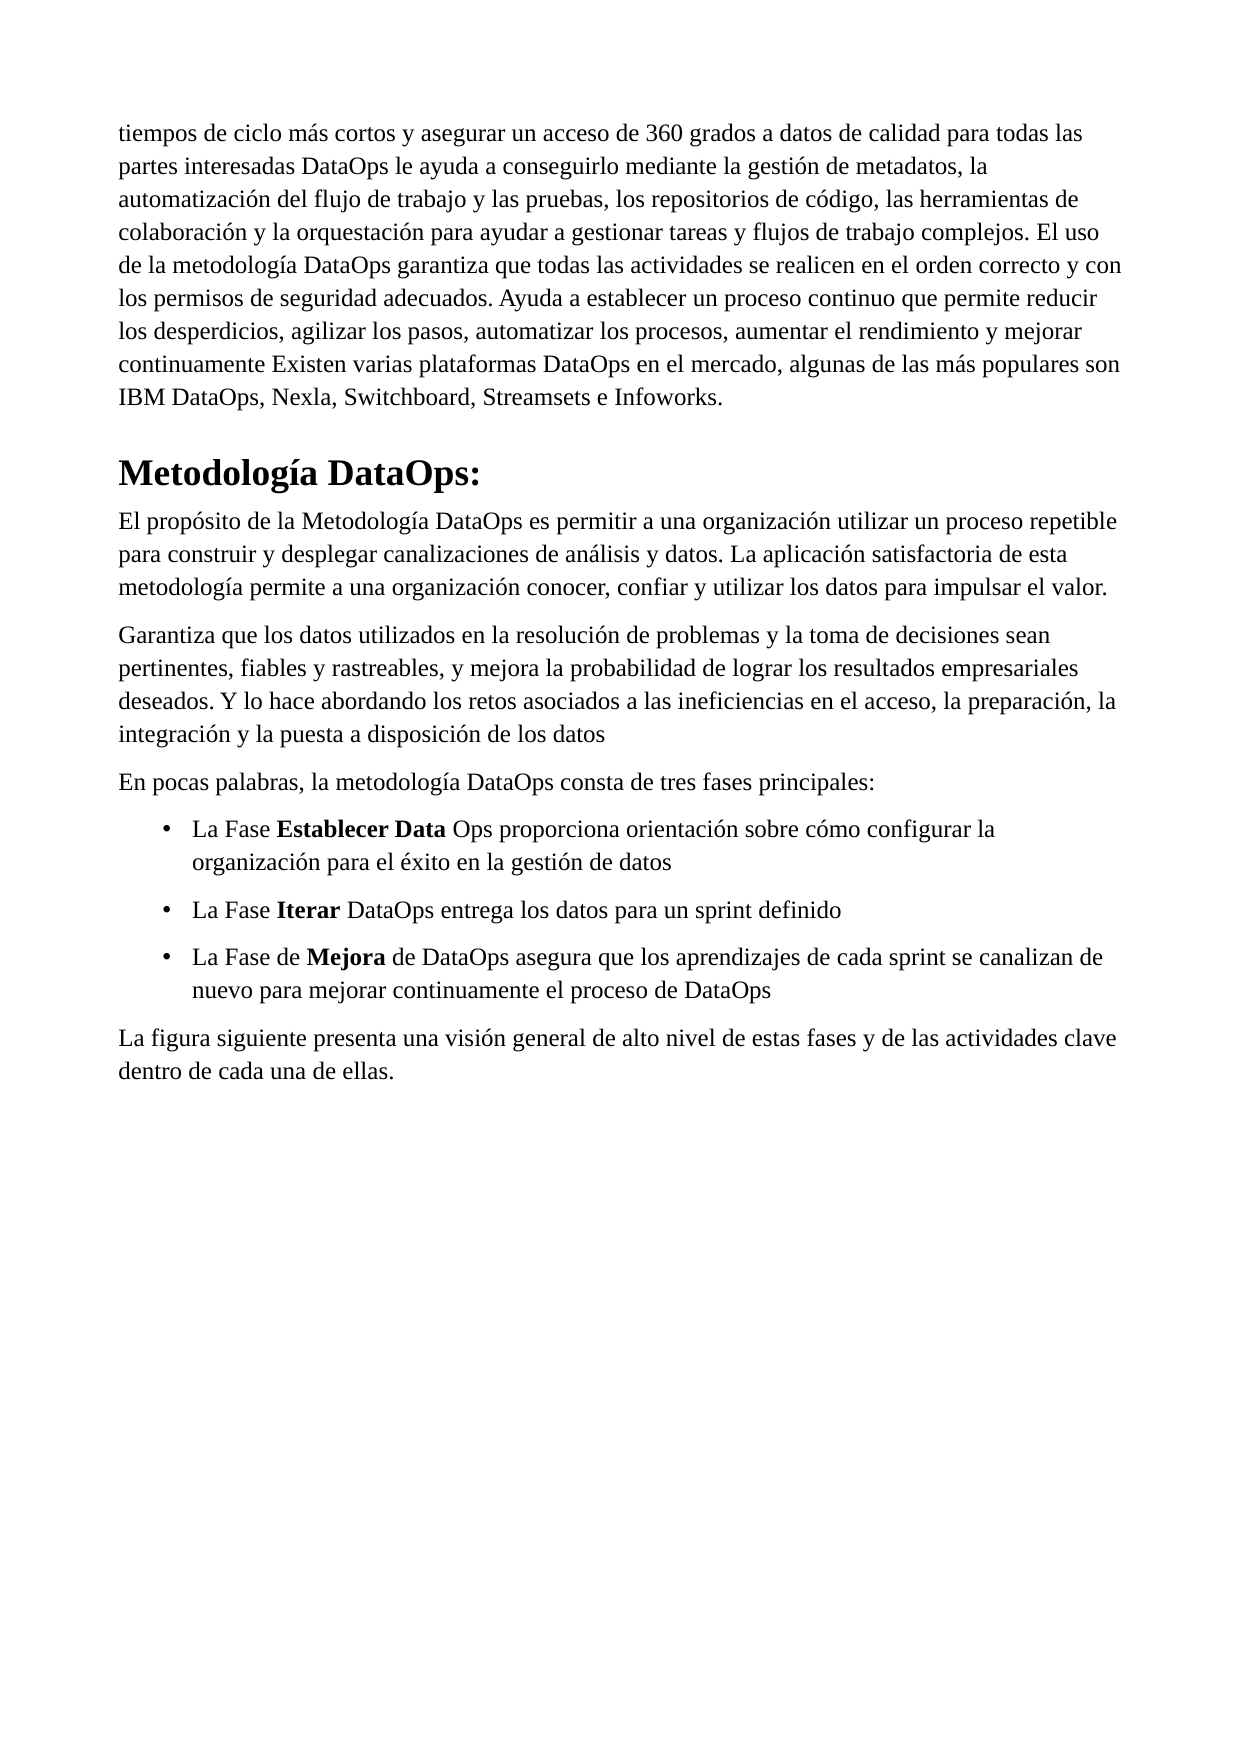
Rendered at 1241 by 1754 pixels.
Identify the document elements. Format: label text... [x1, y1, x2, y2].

subtitle Metodología DataOps: [118, 451, 1122, 494]
list La Fase Establecer Data Ops proporciona orientación sobre cómo configurar la organización para el éxito en la gestión de datos [162, 814, 1122, 876]
text La figura siguiente presenta una visión general de alto nivel de estas fases y de las actividades clave dentro de cada una de ellas. [118, 1023, 1122, 1085]
text Garantiza que los datos utilizados en la resolución de problemas y la toma de decisiones sean pertinentes, fiables y rastreables, y mejora la probabilidad de lograr los resultados empresariales deseados. Y lo hace abordando los retos asociados a las ineficiencias en el acceso, la preparación, la integración y la puesta a disposición de los datos [118, 620, 1122, 748]
list La Fase Iterar DataOps entrega los datos para un sprint definido [162, 895, 1122, 924]
list La Fase de Mejora de DataOps asegura que los aprendizajes de cada sprint se canalizan de nuevo para mejorar continuamente el proceso de DataOps [162, 942, 1122, 1004]
text tiempos de ciclo más cortos y asegurar un acceso de 360 grados a datos de calidad para todas las partes interesadas DataOps le ayuda a conseguirlo mediante la gestión de metadatos, la automatización del flujo de trabajo y las pruebas, los repositorios de código, las herramientas de colaboración y la orquestación para ayudar a gestionar tareas y flujos de trabajo complejos. El uso de la metodología DataOps garantiza que todas las actividades se realicen en el orden correcto y con los permisos de seguridad adecuados. Ayuda a establecer un proceso continuo que permite reducir los desperdicios, agilizar los pasos, automatizar los procesos, aumentar el rendimiento y mejorar continuamente Existen varias plataformas DataOps en el mercado, algunas de las más populares son IBM DataOps, Nexla, Switchboard, Streamsets e Infoworks. [118, 118, 1122, 411]
text En pocas palabras, la metodología DataOps consta de tres fases principales: [118, 767, 1122, 795]
text El propósito de la Metodología DataOps es permitir a una organización utilizar un proceso repetible para construir y desplegar canalizaciones de análisis y datos. La aplicación satisfactoria de esta metodología permite a una organización conocer, confiar y utilizar los datos para impulsar el valor. [118, 506, 1122, 601]
